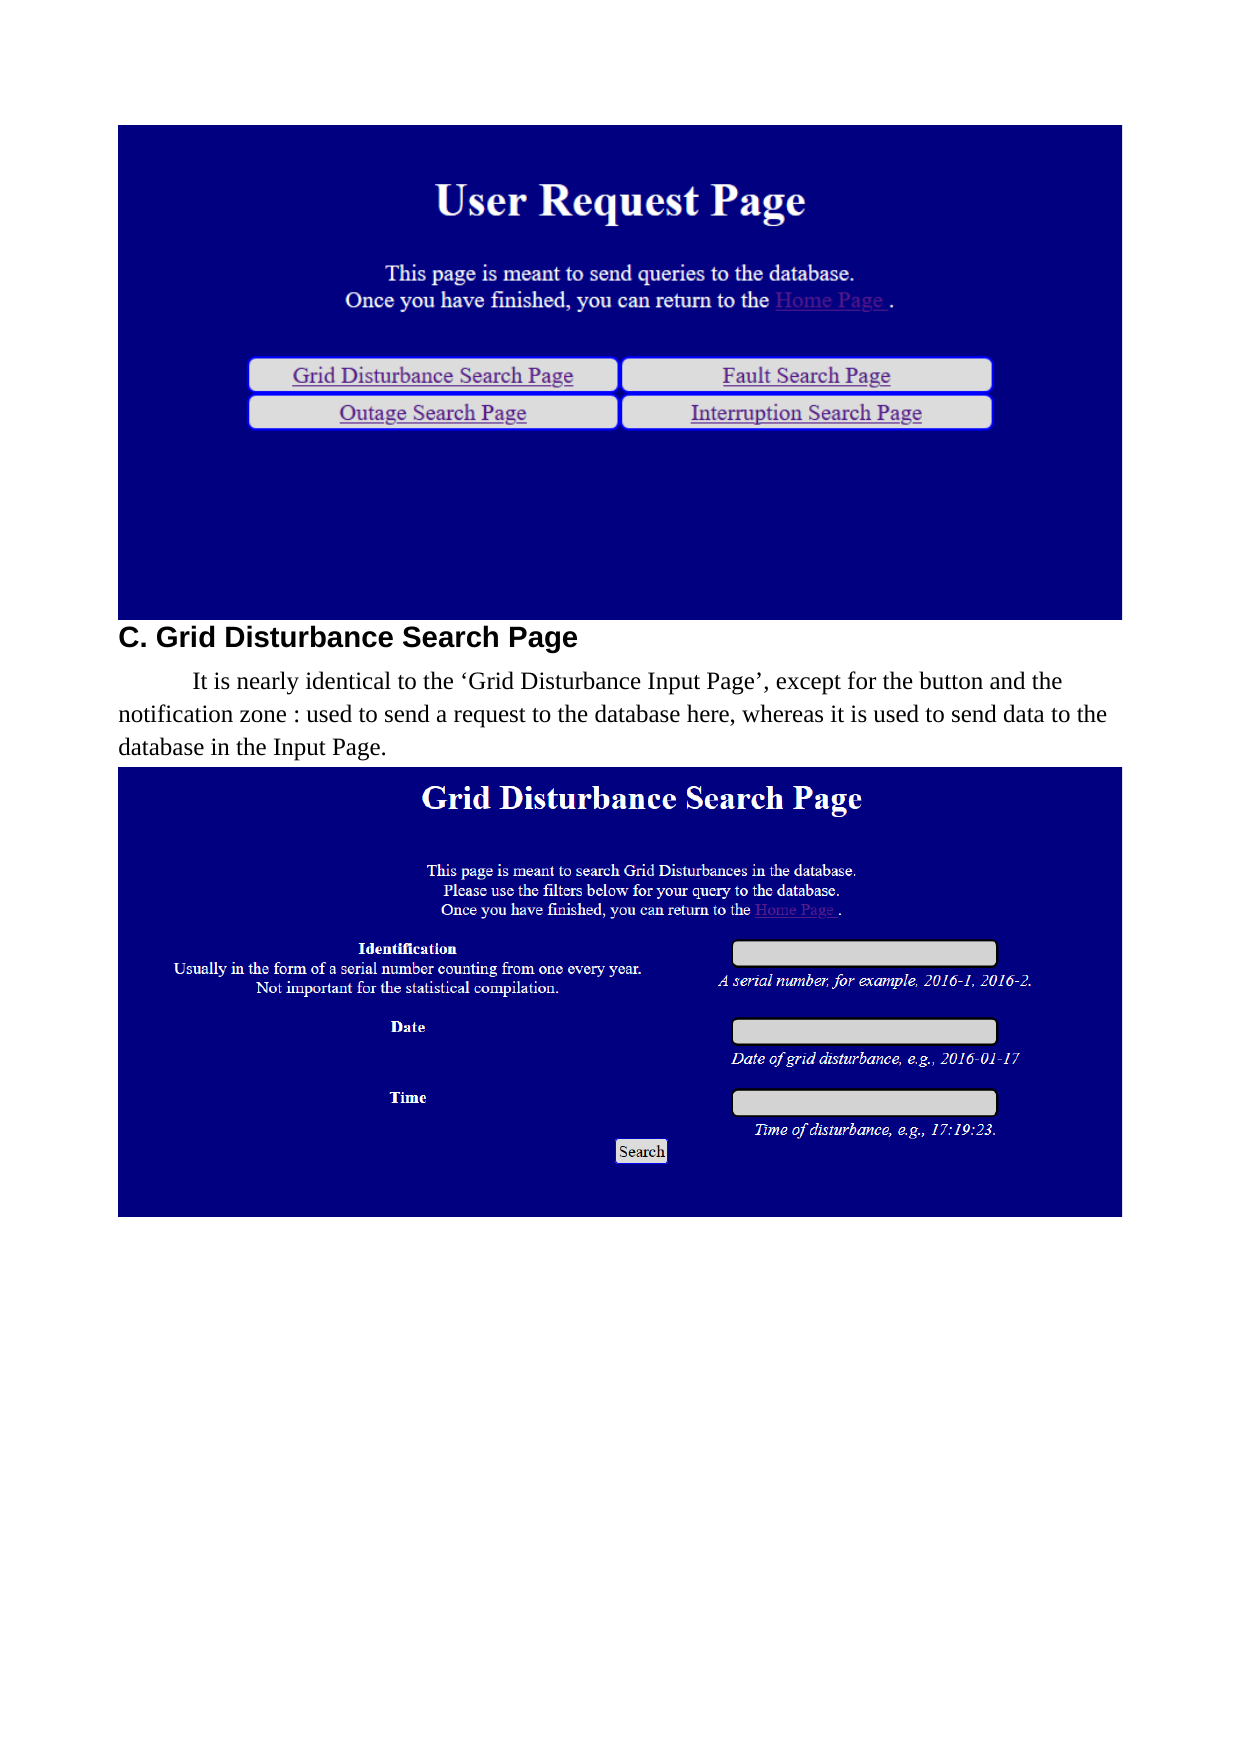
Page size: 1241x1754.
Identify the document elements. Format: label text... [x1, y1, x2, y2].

subtitle [118, 118, 1122, 125]
subtitle C. Grid Disturbance Search Page [118, 620, 1122, 654]
picture [118, 767, 1123, 1217]
text It is nearly identical to the ‘Grid Disturbance Input Page’, except for the button and the notification zone : used to send a request to the database here, whereas it is used to send data to the database in the Input Page. [118, 666, 1122, 761]
picture [118, 125, 1123, 620]
